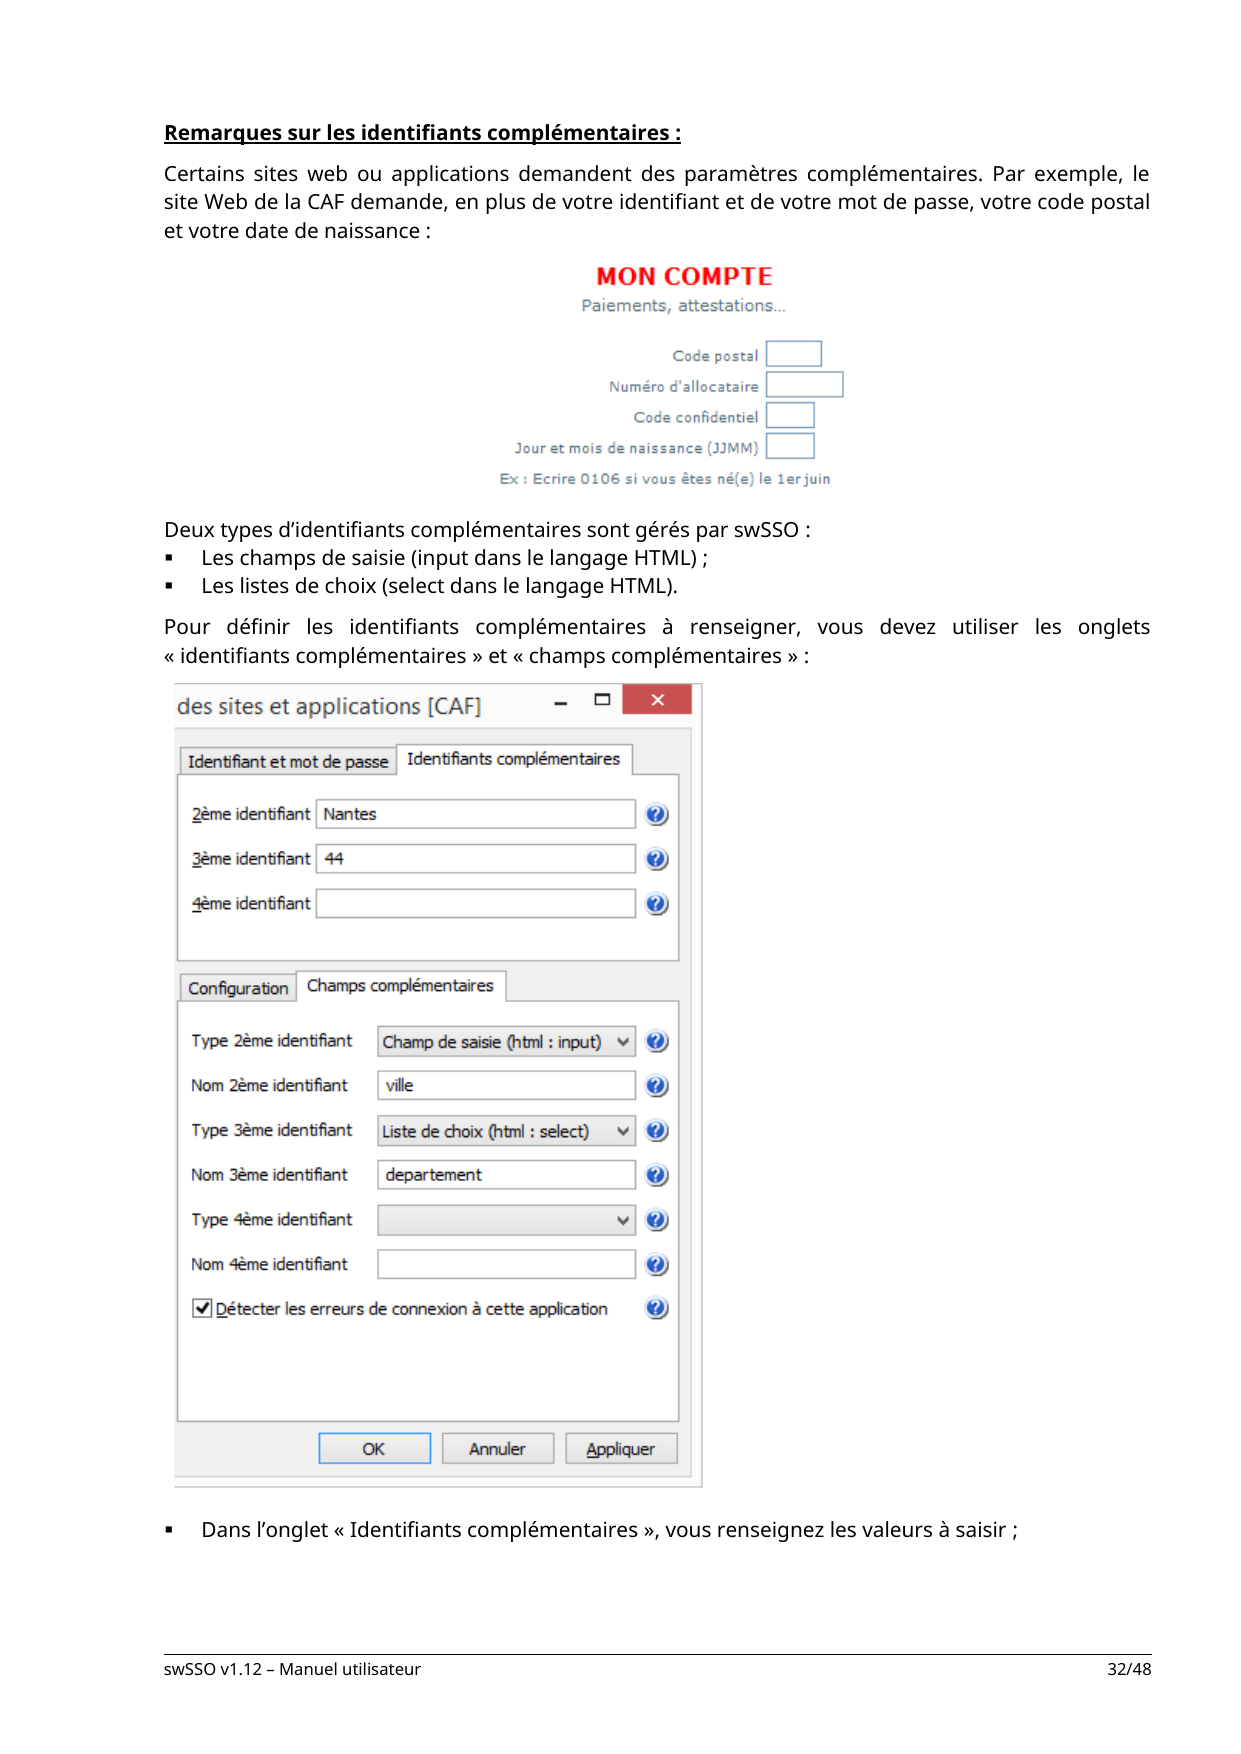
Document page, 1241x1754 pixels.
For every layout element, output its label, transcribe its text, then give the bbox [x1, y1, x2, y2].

text Certains sites web ou applications demandent des paramètres complémentaires. Par exemple, le site Web de la CAF demande, en plus de votre identifiant et de votre mot de passe, votre code postal et votre date de naissance : [164, 159, 1152, 244]
list Remarques sur les identifiants complémentaires : [164, 118, 1152, 147]
picture [486, 253, 867, 506]
list Deux types d’identifiants complémentaires sont gérés par swSSO : [164, 515, 1152, 543]
list Dans l’onglet « Identifiants complémentaires », vous renseignez les valeurs à saisir ; [164, 1516, 1152, 1544]
list Les champs de saisie (input dans le langage HTML) ; [164, 543, 1152, 572]
list Les listes de choix (select dans le langage HTML). [164, 572, 1152, 600]
text Pour définir les identifiants complémentaires à renseigner, vous devez utiliser les onglets « identifiants complémentaires » et « champs complémentaires » : [164, 612, 1152, 669]
